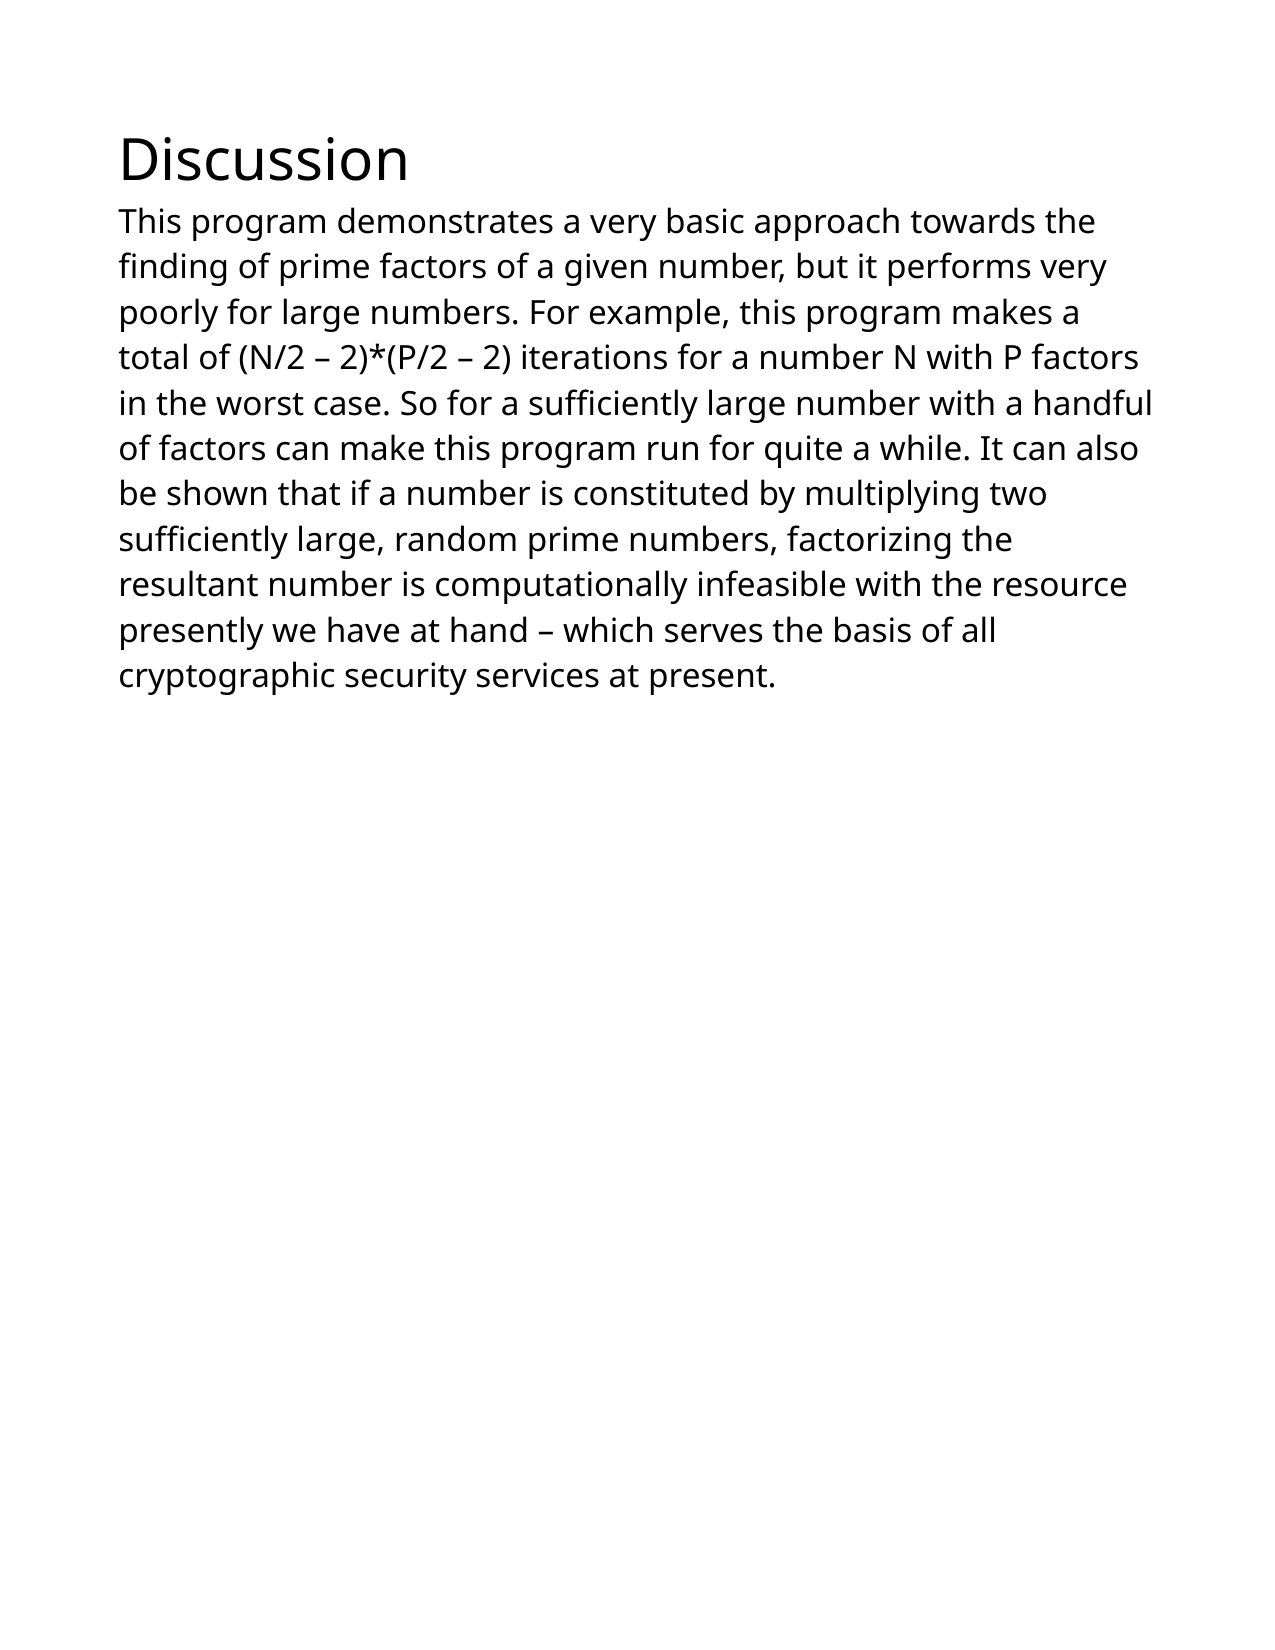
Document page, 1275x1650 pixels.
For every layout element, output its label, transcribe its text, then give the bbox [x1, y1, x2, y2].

text This program demonstrates a very basic approach towards the finding of prime factors of a given number, but it performs very poorly for large numbers. For example, this program makes a total of (N/2 – 2)*(P/2 – 2) iterations for a number N with P factors in the worst case. So for a sufficiently large number with a handful of factors can make this program run for quite a while. It can also be shown that if a number is constituted by multiplying two sufficiently large, random prime numbers, factorizing the resultant number is computationally infeasible with the resource presently we have at hand – which serves the basis of all cryptographic security services at present. [118, 198, 1157, 697]
text Discussion [118, 118, 1157, 198]
